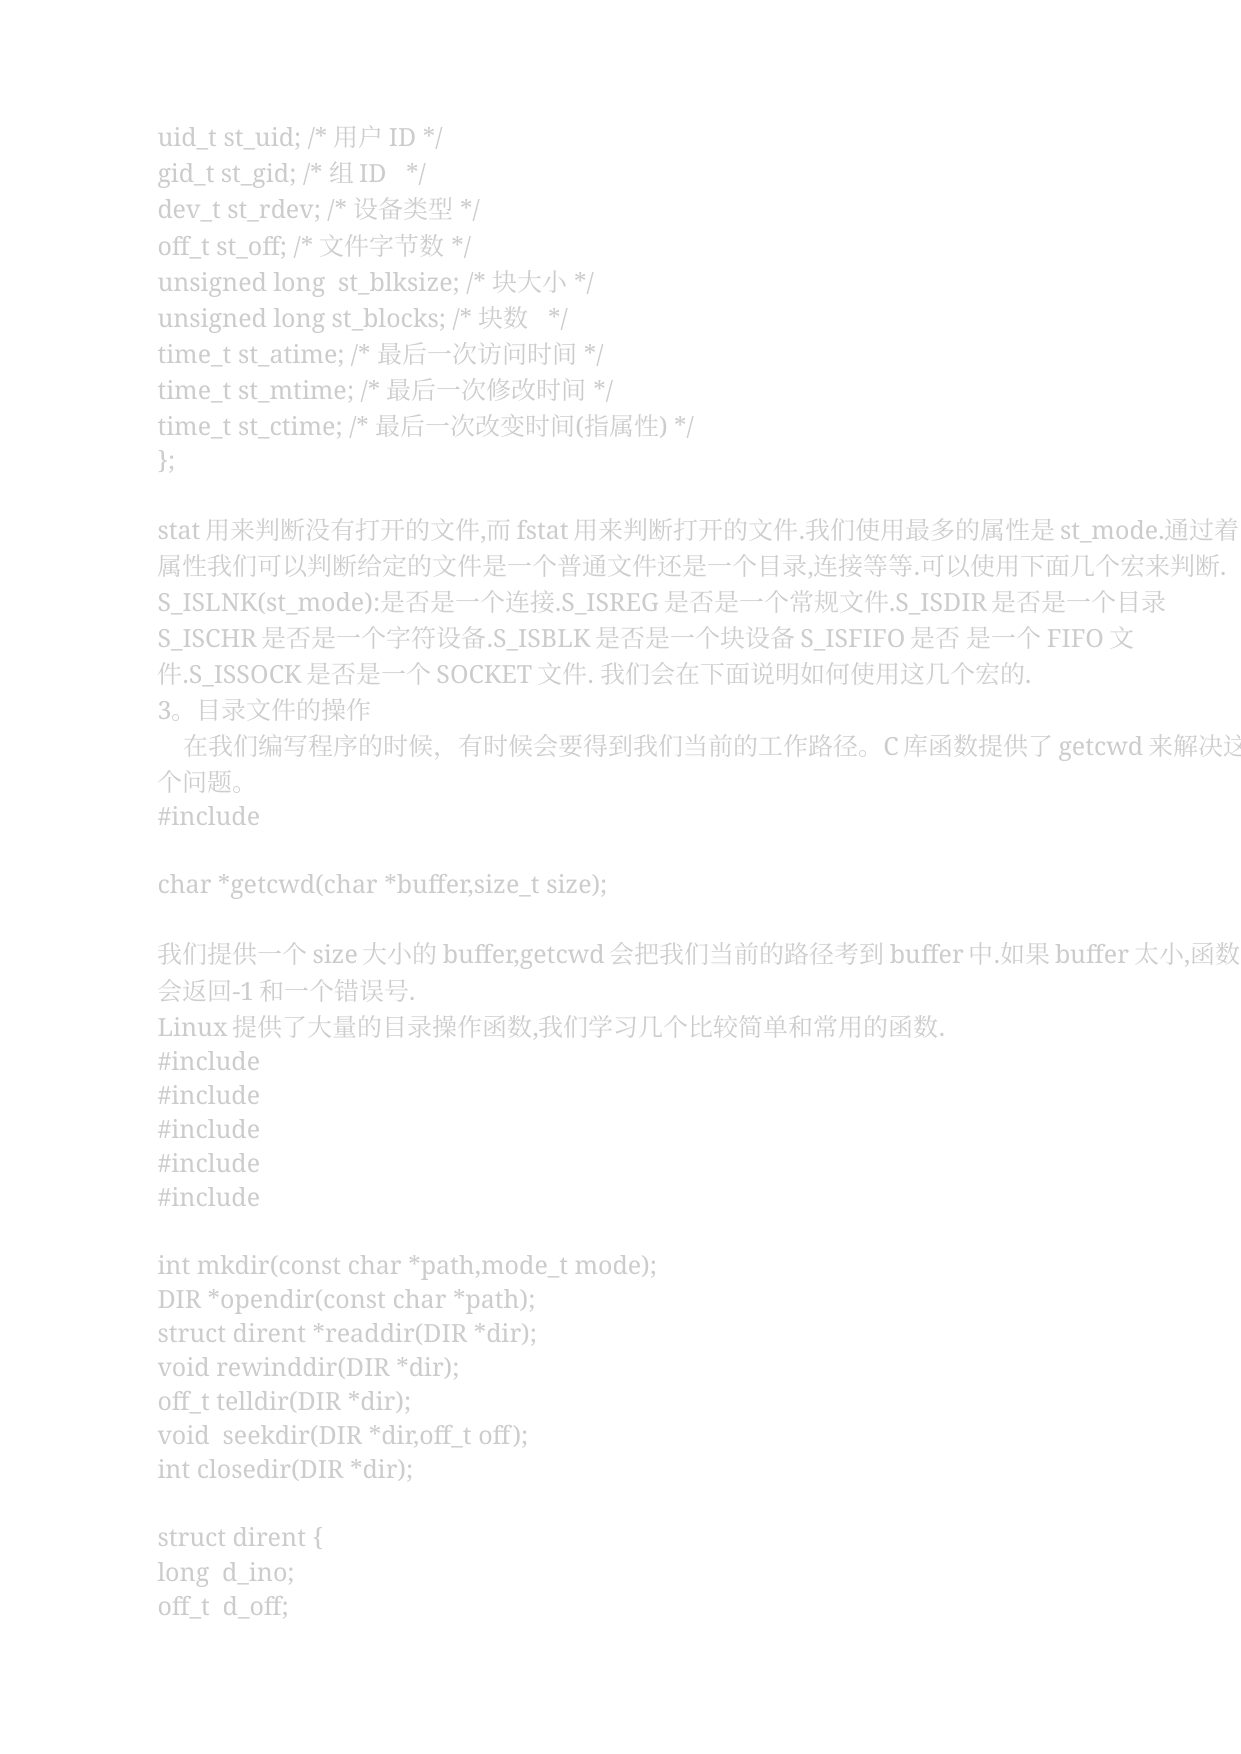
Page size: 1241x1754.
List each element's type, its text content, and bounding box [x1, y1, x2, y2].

table_cell http://linuxc.51.net 作者:hoyt (2001-05-08 11:33:15) [118, 118, 157, 1622]
table_header 前言: 我们在这一节将要讨论linux下文件操作的各个函数. 1.文件的创建和读写 2.文件的各个属性 3.目录文件的操作 4.管道文件 -------------------------------------------------------------------------------- 1。文件的创建和读写 我假设你已经知道了标准级的文件操作的各个函数(fopen,fread,fwrite等等).当然如果你不清楚的话也不要着急.我们讨论的系统级的文件操作实际上是为标准级文件操作服务的. 当我们需要打开一个文件进行读写操作的时候,我们可以使用系统调用函数open.使用完成以后我们调用另外一个close函数进行关闭操作. #include #include #include #include int open(const char *pathname,int flags); int open(const char *pathname,int flags,mode_t mode); int close(int fd); open函数有两个形式.其中pathname是我们要打开的文件名(包含路径名称,缺省是认为在当前路径下面).flags可以去下面的一个值或者是几个值的组合. O_RDONLY:以只读的方式打开文件. O_WRONLY:以只写的方式打开文件. O_RDWR:以读写的方式打开文件. O_APPEND:以追加的方式打开文件. O_CREAT:创建一个文件. O_EXEC:如果使用了O_CREAT而且文件已经存在,就会发生一个错误. O_NOBLOCK:以非阻塞的方式打开一个文件. O_TRUNC:如果文件已经存在,则删除文件的内容. 前面三个标志只能使用任意的一个.如果使用了O_CREATE标志,那么我们要使用open的第二种形式.还要指定mode标志,用来表示文件的访问权限.mode可以是以下情况的组合. ----------------------------------------------------------------- S_IRUSR 用户可以读 S_IWUSR 用户可以写 S_IXUSR 用户可以执行 S_IRWXU 用户可以读写执行 ----------------------------------------------------------------- S_IRGRP 组可以读 S_IWGRP 组可以写 S_IXGRP 组可以执行 S_IRWXG 组可以读写执行 ----------------------------------------------------------------- S_IROTH 其他人可以读 S_IWOTH 其他人可以写 S_IXOTH 其他人可以执行 S_IRWXO 其他人可以读写执行 ----------------------------------------------------------------- S_ISUID 设置用户执行ID S_ISGID 设置组的执行ID ----------------------------------------------------------------- 我们也可以用数字来代表各个位的标志.Linux总共用5个数字来表示文件的各种权限. 00000.第一位表示设置用户ID.第二位表示设置组ID,第三位表示用户自己的权限位,第四位表示组的权限,最后一位表示其他人的权限. 每个数字可以取1(执行权限),2(写权限),4(读权限),0(什么也没有)或者是这几个值的和. 比如我们要创建一个用户读写执行,组没有权限,其他人读执行的文件.设置用户ID位那么我们可以使用的模式是--1(设置用户ID)0(组没有设置)7(1+2+4)0(没有权限,使用缺省)5(1+4)即10705: open("temp",O_CREAT,10705); 如果我们打开文件成功,open会返回一个文件描述符.我们以后对文件的所有操作就可以对这个文件描述符进行操作了. 当我们操作完成以后,我们要关闭文件了,只要调用close就可以了,其中fd是我们要关闭的文件描述符. 文件打开了以后,我们就要对文件进行读写了.我们可以调用函数read和write进行文件的读写. #include ssize_t read(int fd, void *buffer,size_t count); ssize_t write(int fd, const void *buffer,size_t count); fd是我们要进行读写操作的文件描述符,buffer是我们要写入文件内容或读出文件内容的内存地址.count是我们要读写的字节数. 对于普通的文件read从指定的文件(fd)中读取count字节到buffer缓冲区中(记住我们必须提供一个足够大的缓冲区),同时返回count. 如果read读到了文件的结尾或者被一个信号所中断,返回值会小于count.如果是由信号中断引起返回,而且没有返回数据,read会返回-1,且设置errno为EINTR.当程序读到了文件结尾的时候,read会返回0. write从buffer中写count字节到文件fd中,成功时返回实际所写的字节数. 下面我们学习一个实例,这个实例用来拷贝文件. #include #include #include #include #include #include #include #define BUFFER_SIZE 1024 int main(int argc,char **argv) { int from_fd,to_fd; int bytes_read,bytes_write; char buffer[BUFFER_SIZE]; char *ptr; if(argc!=3) { fprintf(stderr,"Usage:%s fromfile tofile\n\a",argv[0]); exit(1); } /* 打开源文件 */ if((from_fd=open(argv[1],O_RDONLY))==-1) { fprintf(stderr,"Open %s Error:%s\n",argv[1],strerror(errno)); exit(1); } /* 创建目的文件 */ if((to_fd=open(argv[2],O_WRONLY|O_CREAT,S_IRUSR|S_IWUSR))==-1) { fprintf(stderr,"Open %s Error:%s\n",argv[2],strerror(errno)); exit(1); } /* 以下代码是一个经典的拷贝文件的代码 */ while(bytes_read=read(from_fd,buffer,BUFFER_SIZE)) { /* 一个致命的错误发生了 */ if((bytes_read==-1)&&(errno!=EINTR)) break; else if(bytes_read>0) { ptr=buffer; while(bytes_write=write(to_fd,ptr,bytes_read)) { /* 一个致命错误发生了 */ if((bytes_write==-1)&&(errno!=EINTR))break; /* 写完了所有读的字节 */ else if(bytes_write==bytes_read) break; /* 只写了一部分,继续写 */ else if(bytes_write>0) { ptr+=bytes_write; bytes_read-=bytes_write; } } /* 写的时候发生的致命错误 */ if(bytes_write==-1)break; } } close(from_fd); close(to_fd); exit(0); } 2。文件的各个属性 文件具有各种各样的属性,除了我们上面所知道的文件权限以外,文件还有创建时间,大小等等属性. 有时侯我们要判断文件是否可以进行某种操作(读,写等等).这个时候我们可以使用access函数. #include int access(const char *pathname,int mode); pathname:是文件名称,mode是我们要判断的属性.可以取以下值或者是他们的组合. R_OK文件可以读,W_OK文件可以写,X_OK文件可以执行,F_OK文件存在.当我们测试成功时,函数返回0,否则如果有一个条件不符时,返回-1. 如果我们要获得文件的其他属性,我们可以使用函数stat或者fstat. #include #include int stat(const char *file_name,struct stat *buf); int fstat(int filedes,struct stat *buf); struct stat { dev_t st_dev; /* 设备 */ ino_t st_ino; /* 节点 */ mode_t st_mode; /* 模式 */ nlink_t st_nlink; /* 硬连接 */ uid_t st_uid; /* 用户ID */ gid_t st_gid; /* 组ID */ dev_t st_rdev; /* 设备类型 */ off_t st_off; /* 文件字节数 */ unsigned long st_blksize; /* 块大小 */ unsigned long st_blocks; /* 块数 */ time_t st_atime; /* 最后一次访问时间 */ time_t st_mtime; /* 最后一次修改时间 */ time_t st_ctime; /* 最后一次改变时间(指属性) */ }; stat用来判断没有打开的文件,而fstat用来判断打开的文件.我们使用最多的属性是st_mode.通过着属性我们可以判断给定的文件是一个普通文件还是一个目录,连接等等.可以使用下面几个宏来判断. S_ISLNK(st_mode):是否是一个连接.S_ISREG是否是一个常规文件.S_ISDIR是否是一个目录S_ISCHR是否是一个字符设备.S_ISBLK是否是一个块设备S_ISFIFO是否 是一个FIFO文件.S_ISSOCK是否是一个SOCKET文件. 我们会在下面说明如何使用这几个宏的. 3。目录文件的操作 在我们编写程序的时候，有时候会要得到我们当前的工作路径。C库函数提供了getcwd来解决这个问题。 #include char *getcwd(char *buffer,size_t size); 我们提供一个size大小的buffer,getcwd会把我们当前的路径考到buffer中.如果buffer太小,函数会返回-1和一个错误号. Linux提供了大量的目录操作函数,我们学习几个比较简单和常用的函数. #include #include #include #include #include int mkdir(const char *path,mode_t mode); DIR *opendir(const char *path); struct dirent *readdir(DIR *dir); void rewinddir(DIR *dir); off_t telldir(DIR *dir); void seekdir(DIR *dir,off_t off); int closedir(DIR *dir); struct dirent { long d_ino; off_t d_off; unsigned short d_reclen; char d_name[NAME_MAX+1]; /* 文件名称 */ mkdir很容易就是我们创建一个目录,opendir打开一个目录为以后读做准备.readdir读一个打开的目录.rewinddir是用来重读目录的和我们学的rewind函数一样.closedir是关闭一个目录.telldir和seekdir类似与ftee和fseek函数. 下面我们开发一个小程序,这个程序有一个参数.如果这个参数是一个文件名,我们输出这个文件的大小和最后修改的时间,如果是一个目录我们输出这个目录下所有文件的大小和修改时间. #include #include #include #include #include #include #include static int get_file_size_time(const char *filename) { struct stat statbuf; if(stat(filename,&statbuf)==-1) { printf("Get stat on %s Error:%s\n", filename,strerror(errno)); return(-1); } if(S_ISDIR(statbuf.st_mode))return(1); if(S_ISREG(statbuf.st_mode)) printf("%s size:%ld bytes\tmodified at %s", filename,statbuf.st_size,ctime(&statbuf.st_mtime)); return(0); } int main(int argc,char **argv) { DIR *dirp; struct dirent *direntp; int stats; if(argc!=2) { printf("Usage:%s filename\n\a",argv[0]); exit(1); } if(((stats=get_file_size_time(argv[1]))==0)||(stats==-1))exit(1); if((dirp=opendir(argv[1]))==NULL) { printf("Open Directory %s Error:%s\n", argv[1],strerror(errno)); exit(1); } while((direntp=readdir(dirp))!=NULL) if(get_file_size_time(direntp- exit(1); } 4。管道文件 Linux提供了许多的过滤和重定向程序,比如more cat 等等.还提供了< > | <<等等重定向操作符.在这些过滤和重 定向程序当中,都用到了管道这种特殊的文件.系统调用pipe可以创建一个管道. #include int pipe(int fildes[2]); pipe调用可以创建一个管道(通信缓冲区).当调用成功时,我们可以访问文件描述符fildes[0],fildes[1].其中fildes[0]是用来读的文件描述符,而fildes[1]是用来写的文件描述符. 在实际使用中我们是通过创建一个子进程,然后一个进程写,一个进程读来使用的. 关于进程通信的详细情况请查看进程通信 #include #include #include #include #include #include #include #define BUFFER 255 int main(int argc,char **argv) { char buffer[BUFFER+1]; int fd[2]; if(argc!=2) { fprintf(stderr,"Usage:%s string\n\a",argv[0]); exit(1); } if(pipe(fd)!=0) { fprintf(stderr,"Pipe Error:%s\n\a",strerror(errno)); exit(1); } if(fork()==0) { close(fd[0]); printf("Child[%d] Write to pipe\n\a",getpid()); snprintf(buffer,BUFFER,"%s",argv[1]); write(fd[1],buffer,strlen(buffer)); printf("Child[%d] Quit\n\a",getpid()); exit(0); } else { close(fd[1]); printf("Parent[%d] Read from pipe\n\a",getpid()); memset(buffer,'\0',BUFFER+1); read(fd[0],buffer,BUFFER); printf("Parent[%d] Read:%s\n",getpid(),buffer); exit(1); } } 为了实现重定向操作,我们需要调用另外一个函数dup2. #include int dup2(int oldfd,int newfd); dup2将用oldfd文件描述符来代替newfd文件描述符,同时关闭newfd文件描述符.也就是说, 所有向newfd操作都转到oldfd上面.下面我们学习一个例子,这个例子将标准输出重定向到一个文件. #include #include #include #include #include #include #include #define BUFFER_SIZE 1024 int main(int argc,char **argv) { int fd; char buffer[BUFFER_SIZE]; if(argc!=2) { fprintf(stderr,"Usage:%s outfilename\n\a",argv[0]); exit(1); } if((fd=open(argv[1],O_WRONLY|O_CREAT|O_TRUNC,S_IRUSR|S_IWUSR))==-1) { fprintf(stderr,"Open %s Error:%s\n\a",argv[1],strerror(errno)); exit(1); } if(dup2(fd,STDOUT_FILENO)==-1) { fprintf(stderr,"Redirect Standard Out Error:%s\n\a",strerror(errno)); exit(1); } fprintf(stderr,"Now,please input string"); fprintf(stderr,"(To quit use CTRL+D)\n"); while(1) { fgets(buffer,BUFFER_SIZE,stdin); if(feof(stdin))break; write(STDOUT_FILENO,buffer,strlen(buffer)); } exit(0); } 好了,文件一章我们就暂时先讨论到这里,学习好了文件的操作我们其实已经可以写出一些比较有用的程序了.我们可以编写一个实现例如dir,mkdir,cp,mv等等常用的文件操作命令了. 想不想自己写几个试一试呢? [157, 118, 1240, 1622]
